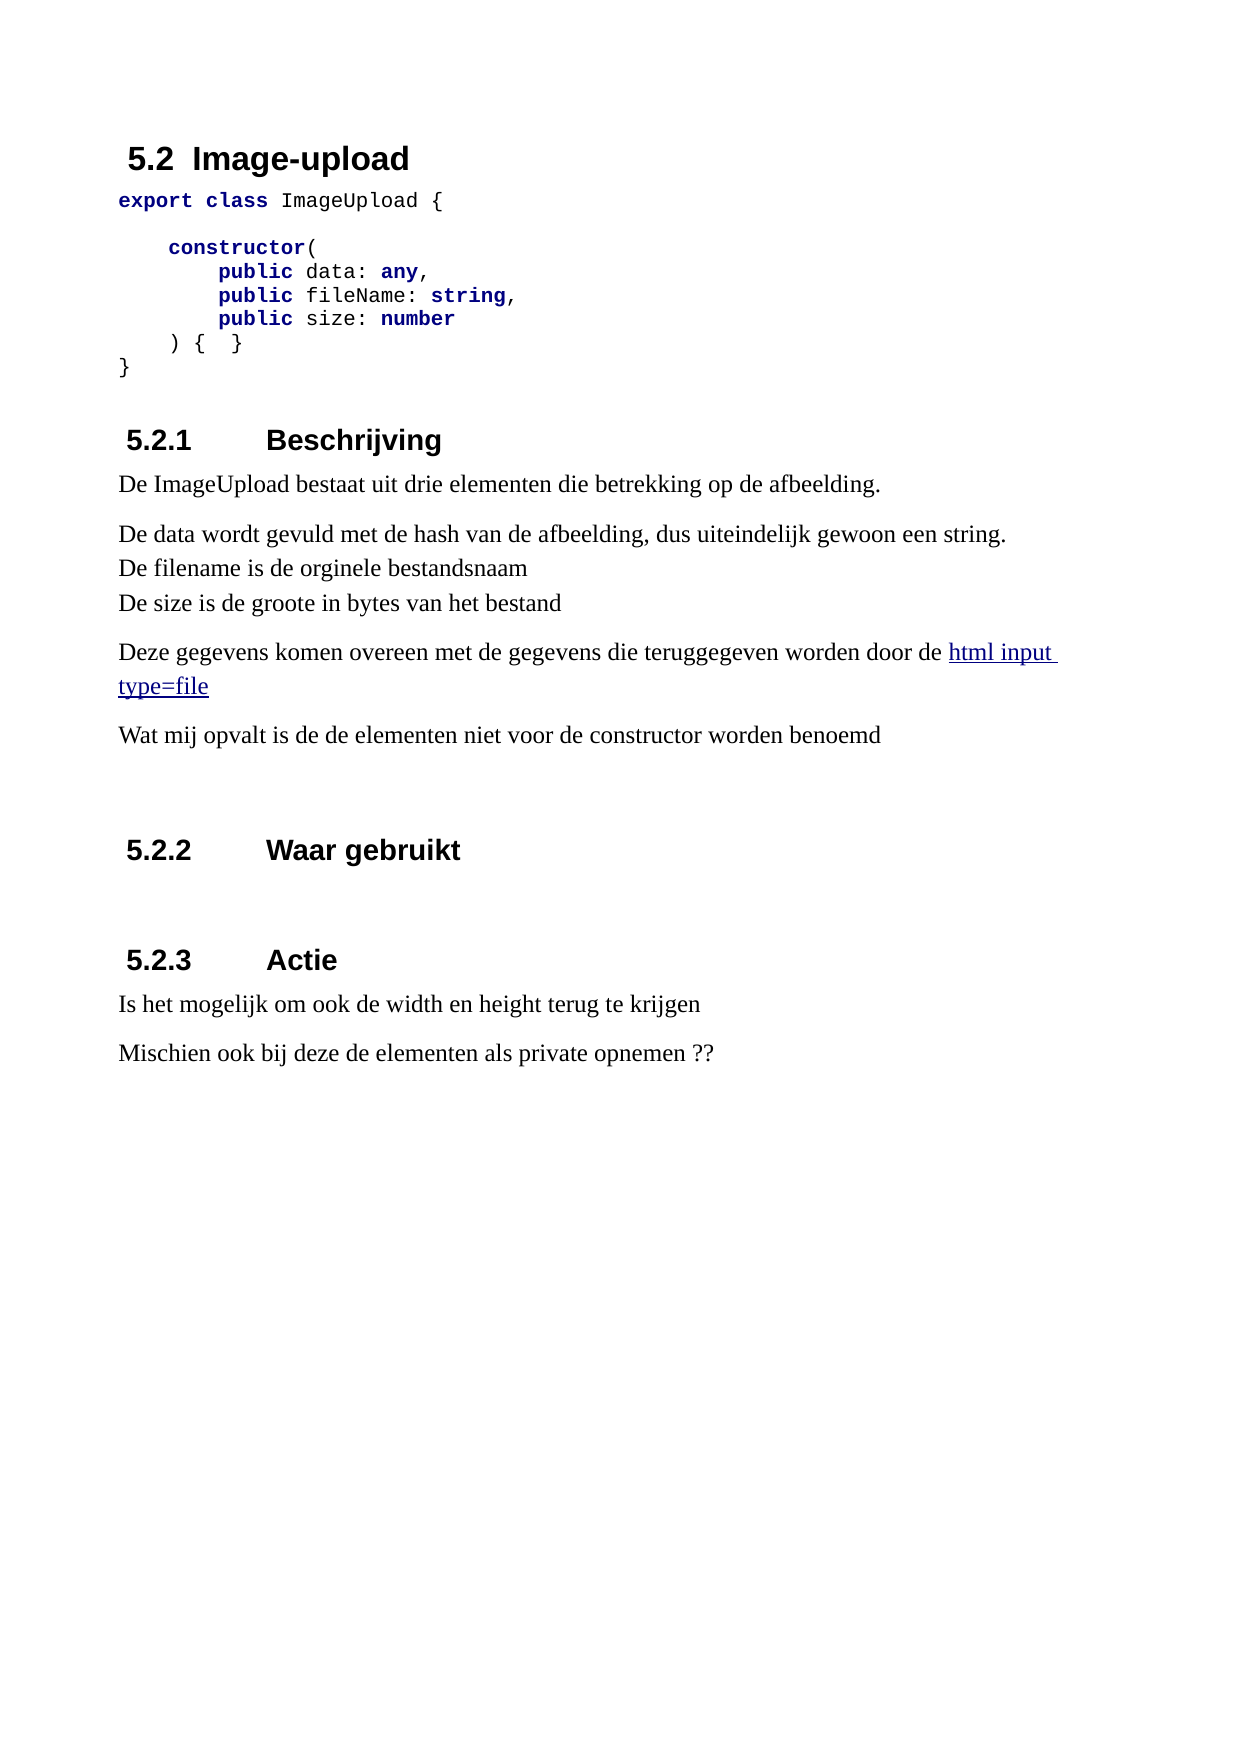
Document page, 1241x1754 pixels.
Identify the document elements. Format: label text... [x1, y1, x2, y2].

text public size: number [118, 308, 1122, 332]
subtitle Actie [118, 943, 1122, 977]
text public data: any, [118, 261, 1122, 285]
text public fileName: string, [118, 285, 1122, 308]
text Is het mogelijk om ook de width en height terug te krijgen [118, 989, 1122, 1018]
text Mischien ook bij deze de elementen als private opnemen ?? [118, 1038, 1122, 1067]
subtitle Image-upload [118, 139, 1122, 178]
text De ImageUpload bestaat uit drie elementen die betrekking op de afbeelding. [118, 469, 1122, 498]
text ) { } [118, 332, 1122, 356]
text Deze gegevens komen overeen met de gegevens die teruggegeven worden door de html input type=file [118, 637, 1122, 700]
text export class ImageUpload { [118, 190, 1122, 214]
text Wat mij opvalt is de de elementen niet voor de constructor worden benoemd [118, 720, 1122, 749]
subtitle Beschrijving [118, 423, 1122, 457]
subtitle Waar gebruikt [118, 833, 1122, 867]
text constructor( [118, 237, 1122, 261]
text } [118, 356, 1122, 379]
text De data wordt gevuld met de hash van de afbeelding, dus uiteindelijk gewoon een string. De filename is de orginele bestandsnaam De size is de groote in bytes van het bestand [118, 519, 1122, 616]
